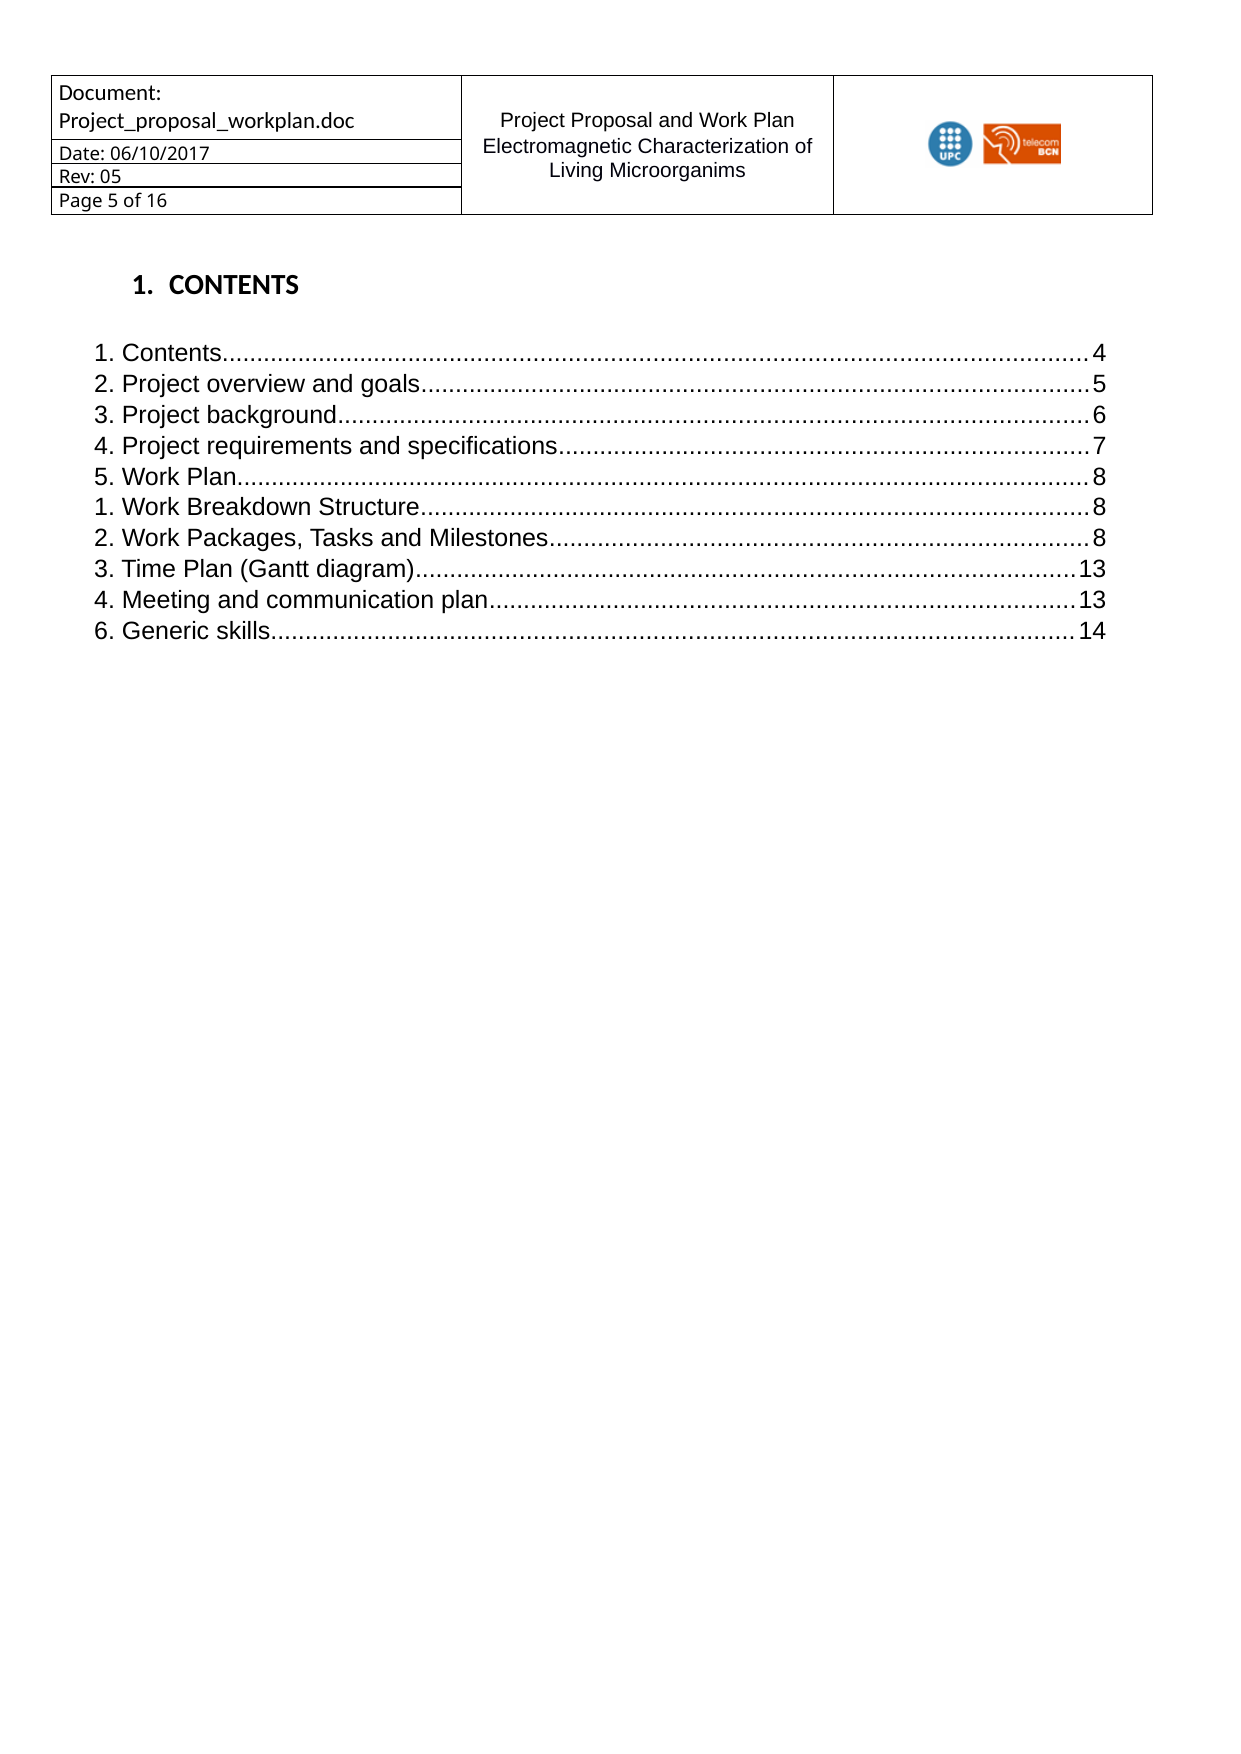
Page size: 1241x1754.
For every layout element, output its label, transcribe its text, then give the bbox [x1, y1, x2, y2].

picture [925, 120, 1061, 168]
text 1. Work Breakdown Structure 8 [94, 492, 1106, 521]
text 6. Generic skills 14 [94, 616, 1106, 644]
text 2. Project overview and goals 5 [94, 369, 1106, 398]
text 1. Contents 4 [94, 338, 1106, 367]
text 2. Work Packages, Tasks and Milestones 8 [94, 523, 1106, 552]
text 4. Meeting and communication plan 13 [94, 585, 1106, 613]
text 5. Work Plan 8 [94, 461, 1106, 490]
text 3. Project background 6 [94, 400, 1106, 428]
subtitle Contents [131, 266, 1106, 302]
text 4. Project requirements and specifications 7 [94, 431, 1106, 459]
text 3. Time Plan (Gantt diagram) 13 [94, 554, 1106, 583]
